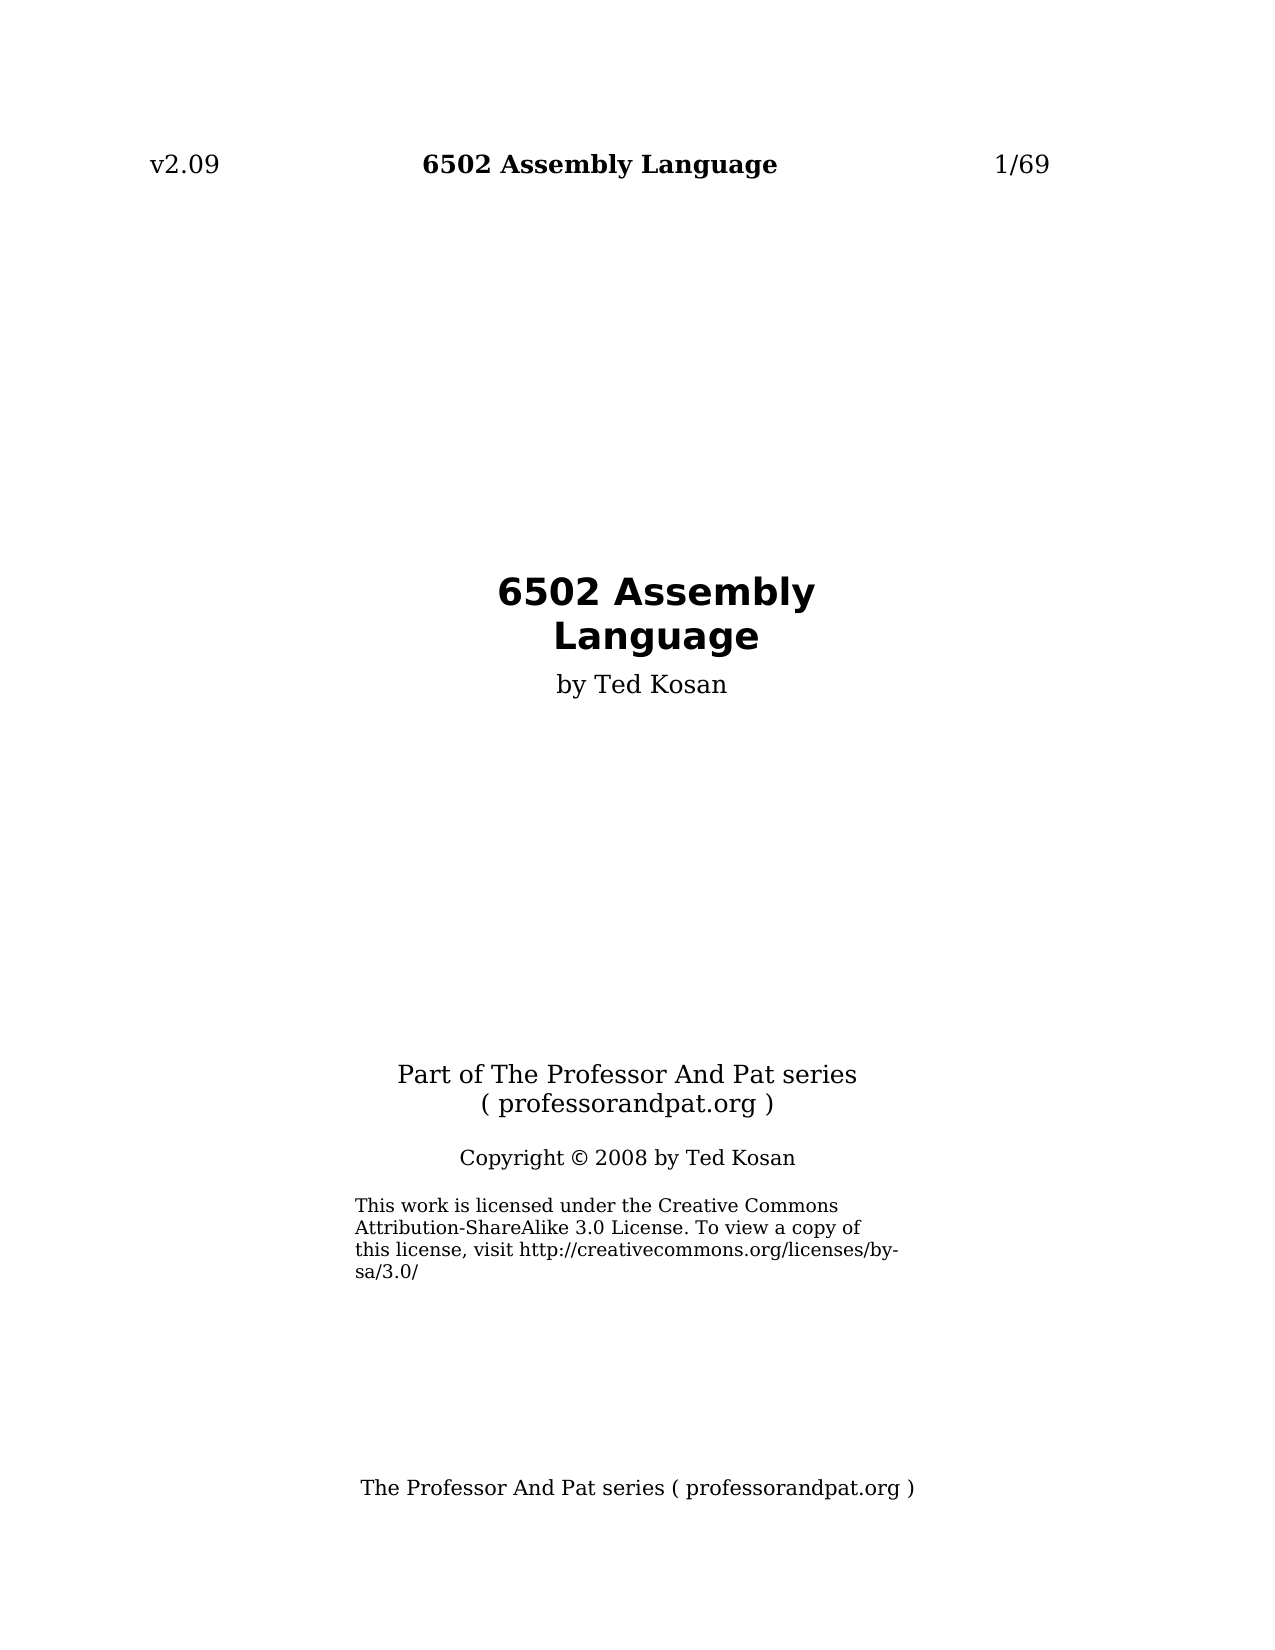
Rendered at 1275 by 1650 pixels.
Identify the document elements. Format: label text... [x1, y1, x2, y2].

text This work is licensed under the Creative Commons Attribution-ShareAlike 3.0 License. To view a copy of this license, visit http://creativecommons.org/licenses/by-sa/3.0/ [355, 1195, 900, 1283]
text Part of The Professor And Pat series ( professorandpat.org ) [355, 1060, 900, 1118]
text by Ted Kosan [425, 671, 858, 700]
text Copyright © 2008 by Ted Kosan [355, 1143, 900, 1171]
subtitle 6502 Assembly Language [425, 571, 858, 658]
